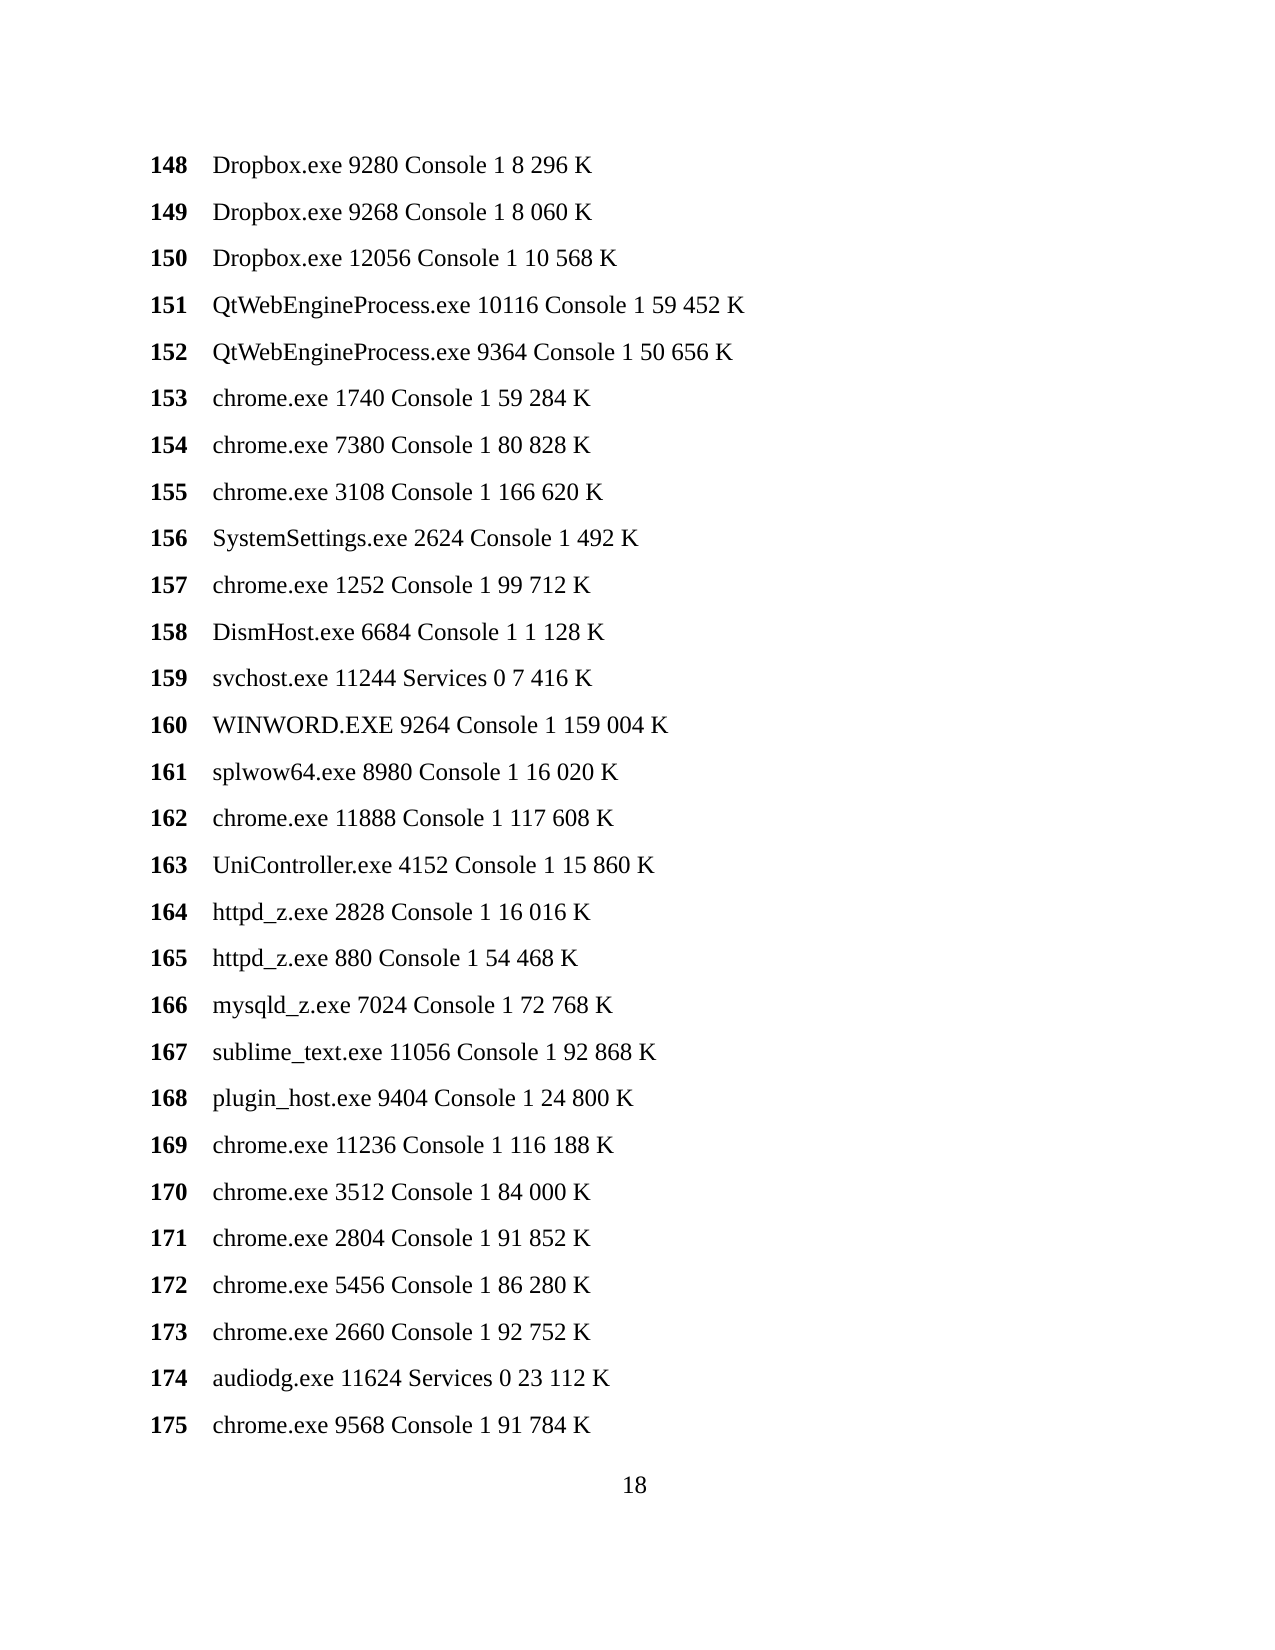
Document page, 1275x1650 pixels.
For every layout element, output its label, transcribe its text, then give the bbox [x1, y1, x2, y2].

text 168 plugin_host.exe 9404 Console 1 24 800 K [150, 1083, 1125, 1112]
text 165 httpd_z.exe 880 Console 1 54 468 K [150, 943, 1125, 972]
text 157 chrome.exe 1252 Console 1 99 712 K [150, 570, 1125, 599]
text 171 chrome.exe 2804 Console 1 91 852 K [150, 1223, 1125, 1252]
text 161 splwow64.exe 8980 Console 1 16 020 K [150, 757, 1125, 785]
text 149 Dropbox.exe 9268 Console 1 8 060 K [150, 197, 1125, 225]
text 164 httpd_z.exe 2828 Console 1 16 016 K [150, 897, 1125, 925]
text 148 Dropbox.exe 9280 Console 1 8 296 K [150, 150, 1125, 179]
text 169 chrome.exe 11236 Console 1 116 188 K [150, 1130, 1125, 1159]
text 170 chrome.exe 3512 Console 1 84 000 K [150, 1177, 1125, 1205]
text 150 Dropbox.exe 12056 Console 1 10 568 K [150, 243, 1125, 272]
text 162 chrome.exe 11888 Console 1 117 608 K [150, 803, 1125, 832]
text 163 UniController.exe 4152 Console 1 15 860 K [150, 850, 1125, 879]
text 156 SystemSettings.exe 2624 Console 1 492 K [150, 523, 1125, 552]
text 160 WINWORD.EXE 9264 Console 1 159 004 K [150, 710, 1125, 739]
text 153 chrome.exe 1740 Console 1 59 284 K [150, 383, 1125, 412]
text 167 sublime_text.exe 11056 Console 1 92 868 K [150, 1037, 1125, 1065]
text 166 mysqld_z.exe 7024 Console 1 72 768 K [150, 990, 1125, 1019]
text 174 audiodg.exe 11624 Services 0 23 112 K [150, 1363, 1125, 1392]
text 159 svchost.exe 11244 Services 0 7 416 K [150, 663, 1125, 692]
text 158 DismHost.exe 6684 Console 1 1 128 K [150, 617, 1125, 645]
text 155 chrome.exe 3108 Console 1 166 620 K [150, 477, 1125, 505]
text 154 chrome.exe 7380 Console 1 80 828 K [150, 430, 1125, 459]
text 151 QtWebEngineProcess.exe 10116 Console 1 59 452 K [150, 290, 1125, 319]
text 173 chrome.exe 2660 Console 1 92 752 K [150, 1317, 1125, 1345]
text 152 QtWebEngineProcess.exe 9364 Console 1 50 656 K [150, 337, 1125, 365]
text 175 chrome.exe 9568 Console 1 91 784 K [150, 1410, 1125, 1439]
text 172 chrome.exe 5456 Console 1 86 280 K [150, 1270, 1125, 1299]
